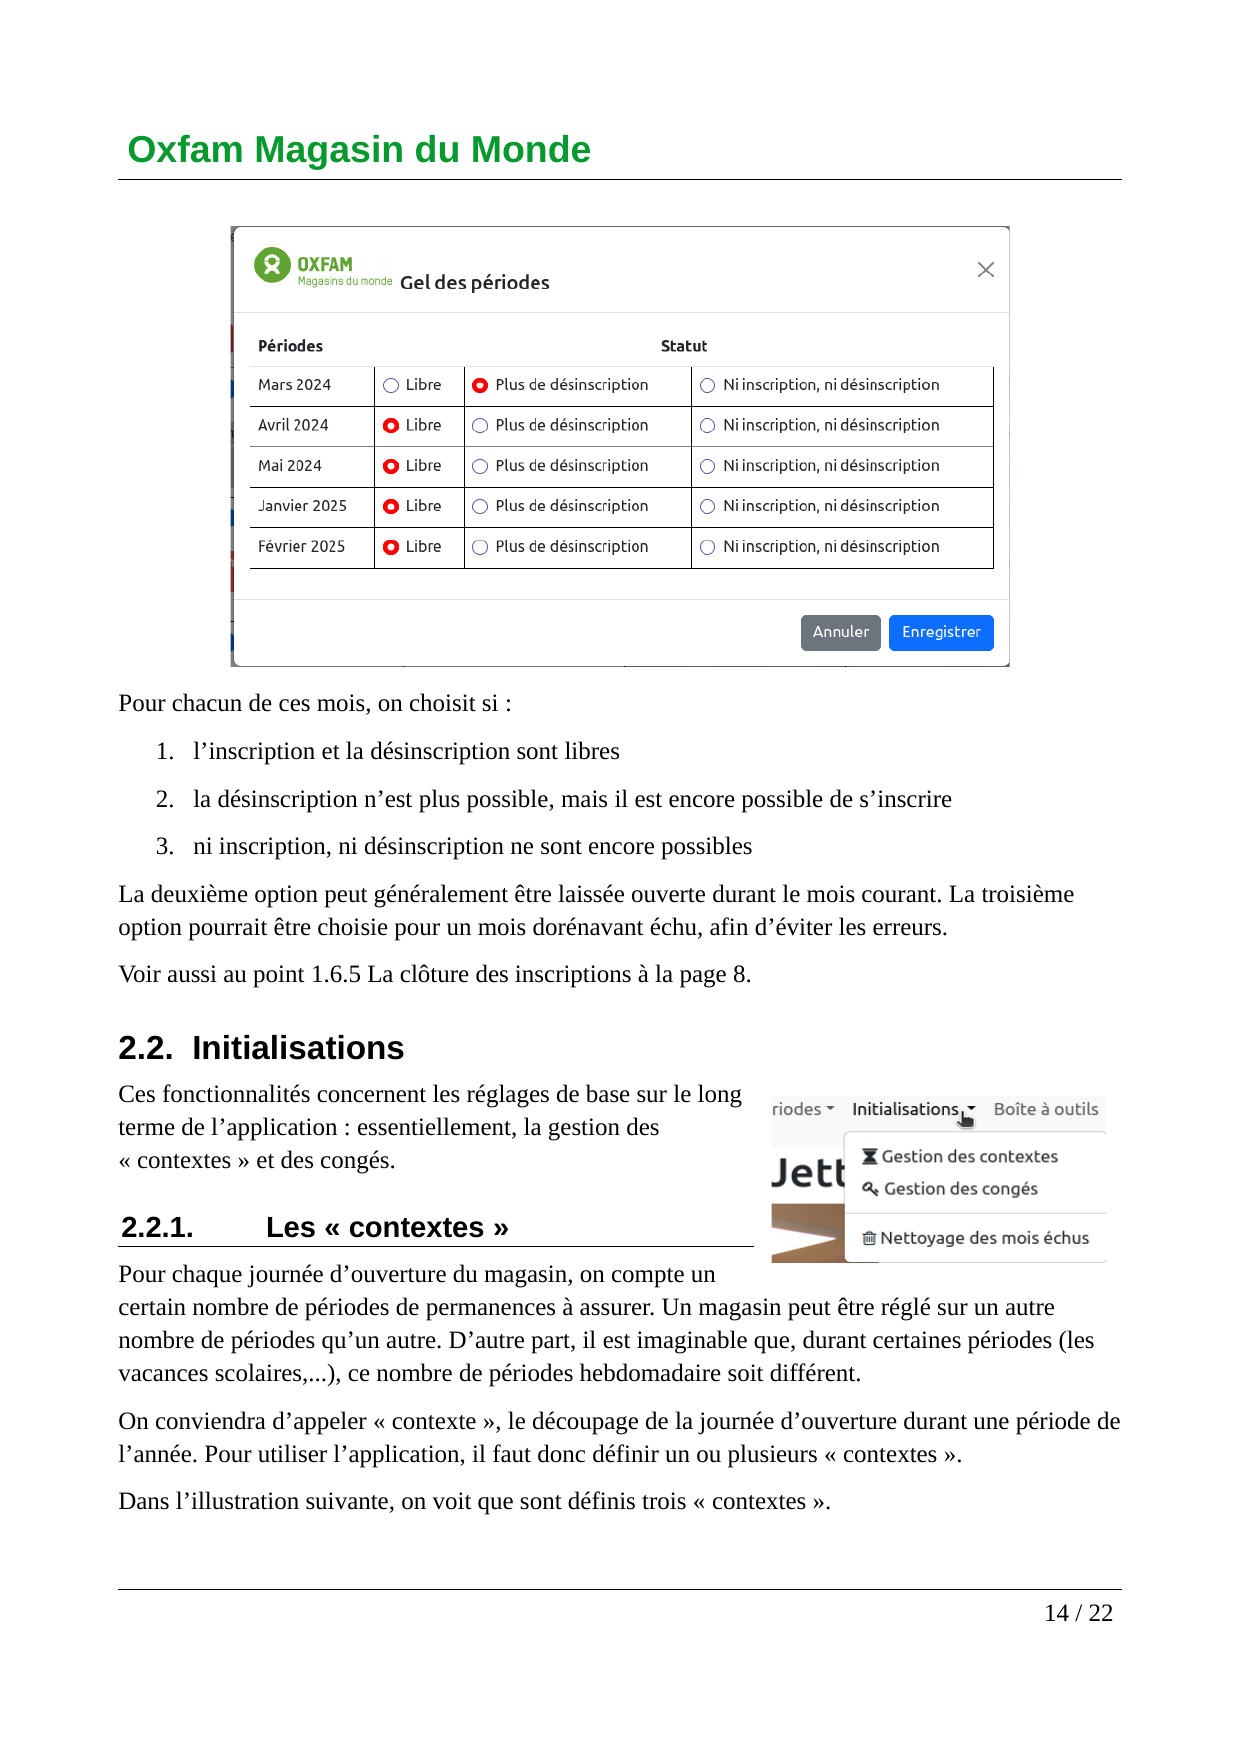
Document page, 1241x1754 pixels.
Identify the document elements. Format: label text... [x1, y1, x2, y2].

subtitle Initialisations [118, 1028, 1122, 1066]
list l’inscription et la désinscription sont libres [156, 736, 1122, 765]
text Pour chaque journée d’ouverture du magasin, on compte un certain nombre de périodes de permanences à assurer. Un magasin peut être réglé sur un autre nombre de périodes qu’un autre. D’autre part, il est imaginable que, durant certaines périodes (les vacances scolaires,...), ce nombre de périodes hebdomadaire soit différent. [118, 1259, 1122, 1387]
text Dans l’illustration suivante, on voit que sont définis trois « contextes ». [118, 1486, 1122, 1515]
subtitle Les « contextes » [118, 1207, 754, 1246]
list la désinscription n’est plus possible, mais il est encore possible de s’inscrire [156, 784, 1122, 812]
picture [771, 1096, 1107, 1263]
text La deuxième option peut généralement être laissée ouverte durant le mois courant. La troisième option pourrait être choisie pour un mois dorénavant échu, afin d’éviter les erreurs. [118, 879, 1122, 941]
picture [230, 226, 1010, 667]
text Ces fonctionnalités concernent les réglages de base sur le long terme de l’application : essentiellement, la gestion des « contextes » et des congés. [118, 1079, 1124, 1280]
list ni inscription, ni désinscription ne sont encore possibles [156, 831, 1122, 860]
text On conviendra d’appeler « contexte », le découpage de la journée d’ouverture durant une période de l’année. Pour utiliser l’application, il faut donc définir un ou plusieurs « contextes ». [118, 1406, 1122, 1468]
text Pour chacun de ces mois, on choisit si : [118, 208, 1122, 717]
text Voir aussi au point 1.6.5 La clôture des inscriptions à la page 8. [118, 959, 1122, 988]
